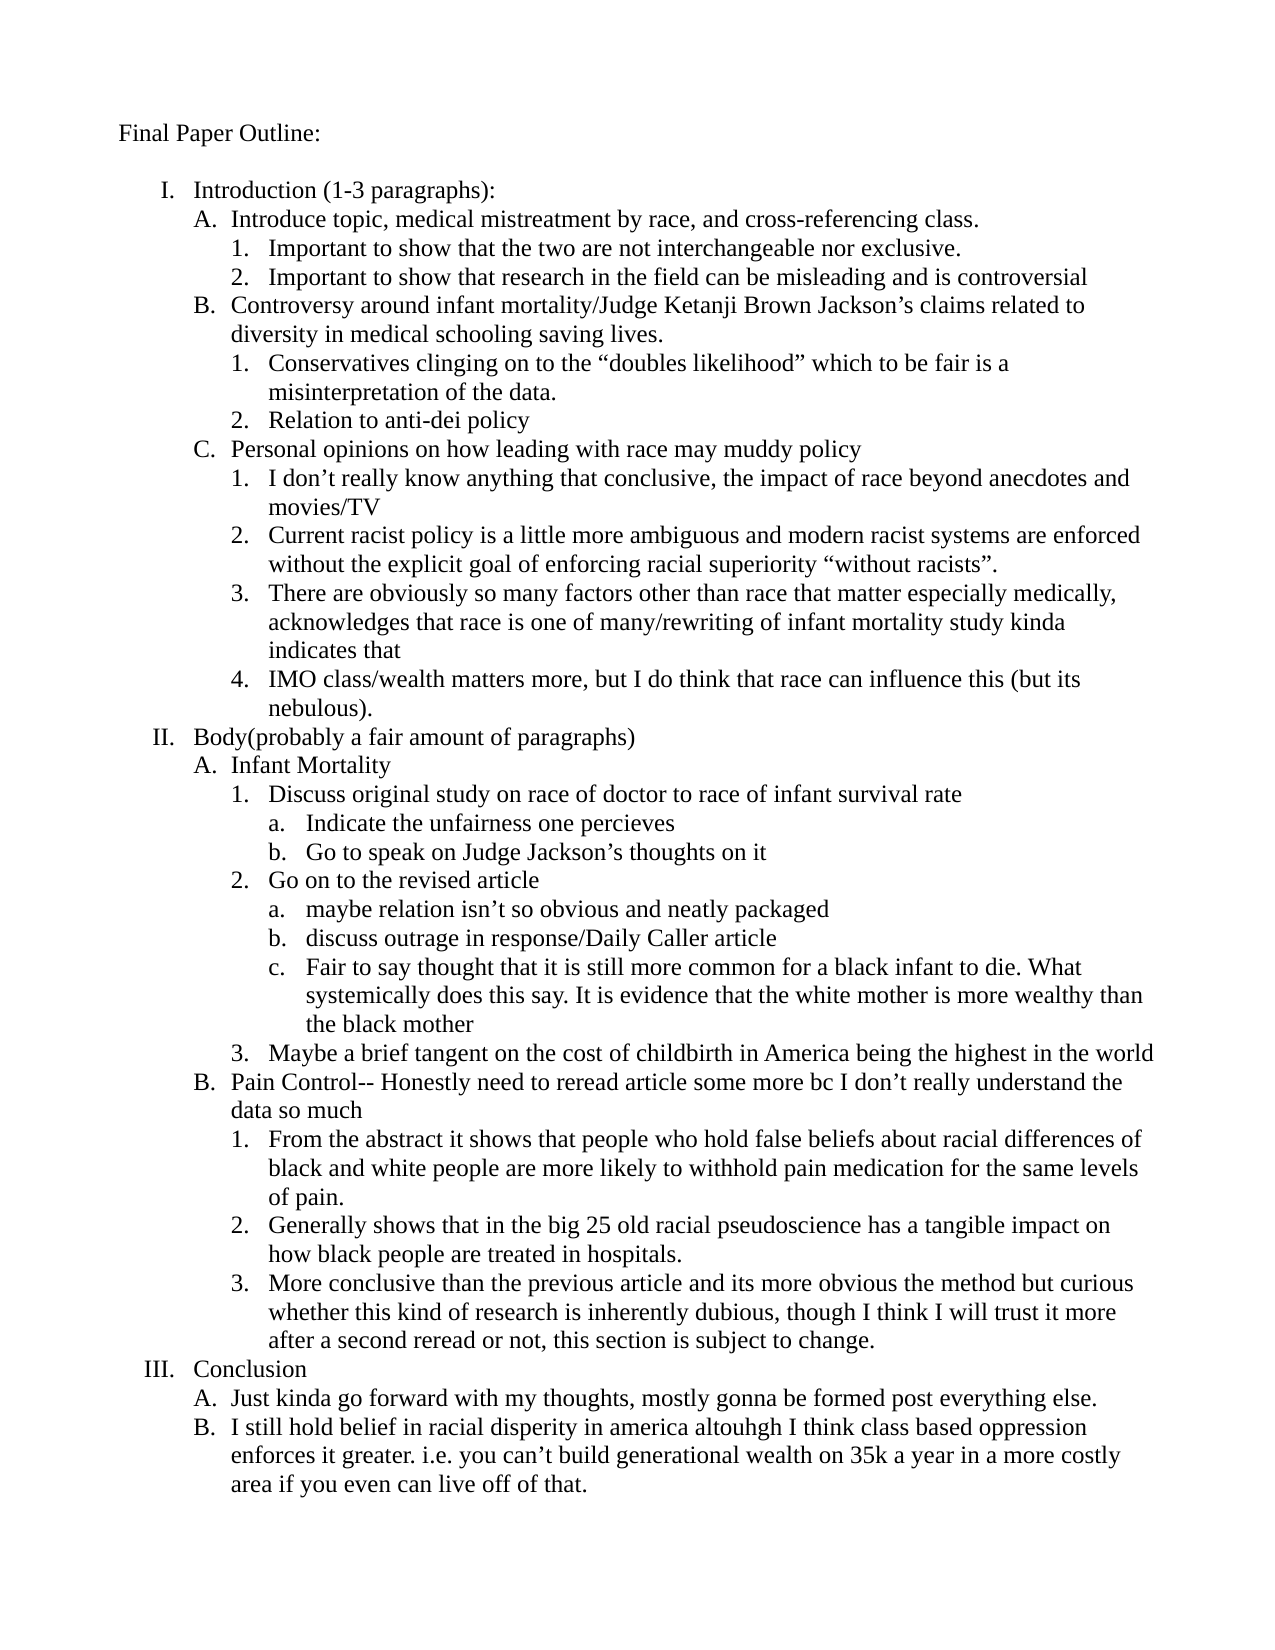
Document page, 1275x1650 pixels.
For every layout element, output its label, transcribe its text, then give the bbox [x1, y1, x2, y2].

list Infant Mortality [193, 751, 1157, 779]
list Go on to the revised article [231, 866, 1157, 894]
list Personal opinions on how leading with race may muddy policy [193, 434, 1157, 463]
list More conclusive than the previous article and its more obvious the method but curious whether this kind of research is inherently dubious, though I think I will trust it more after a second reread or not, this section is subject to change. [231, 1268, 1157, 1354]
list discuss outrage in response/Daily Caller article [268, 923, 1157, 952]
list Fair to say thought that it is still more common for a black infant to die. What systemically does this say. It is evidence that the white mother is more wealthy than the black mother [268, 952, 1157, 1038]
text Final Paper Outline: [118, 118, 1157, 147]
list Indicate the unfairness one percieves [268, 808, 1157, 837]
list Important to show that research in the field can be misleading and is controversial [231, 262, 1157, 291]
list Go to speak on Judge Jackson’s thoughts on it [268, 837, 1157, 866]
list Discuss original study on race of doctor to race of infant survival rate [231, 779, 1157, 808]
list Conclusion [175, 1354, 1157, 1383]
list Conservatives clinging on to the “doubles likelihood” which to be fair is a misinterpretation of the data. [231, 348, 1157, 406]
list Pain Control-- Honestly need to reread article some more bc I don’t really understand the data so much [193, 1067, 1157, 1124]
list Controversy around infant mortality/Judge Ketanji Brown Jackson’s claims related to diversity in medical schooling saving lives. [193, 291, 1157, 348]
list I still hold belief in racial disperity in america altouhgh I think class based oppression enforces it greater. i.e. you can’t build generational wealth on 35k a year in a more costly area if you even can live off of that. [193, 1412, 1157, 1498]
list Introduce topic, medical mistreatment by race, and cross-referencing class. [193, 204, 1157, 233]
list I don’t really know anything that conclusive, the impact of race beyond anecdotes and movies/TV [231, 463, 1157, 521]
list Introduction (1-3 paragraphs): [175, 176, 1157, 204]
list maybe relation isn’t so obvious and neatly packaged [268, 894, 1157, 923]
list Current racist policy is a little more ambiguous and modern racist systems are enforced without the explicit goal of enforcing racial superiority “without racists”. [231, 521, 1157, 578]
list Generally shows that in the big 25 old racial pseudoscience has a tangible impact on how black people are treated in hospitals. [231, 1211, 1157, 1268]
list Just kinda go forward with my thoughts, mostly gonna be formed post everything else. [193, 1383, 1157, 1412]
list There are obviously so many factors other than race that matter especially medically, acknowledges that race is one of many/rewriting of infant mortality study kinda indicates that [231, 578, 1157, 664]
list Maybe a brief tangent on the cost of childbirth in America being the highest in the world [231, 1038, 1157, 1067]
list Relation to anti-dei policy [231, 406, 1157, 434]
list IMO class/wealth matters more, but I do think that race can influence this (but its nebulous). [231, 664, 1157, 722]
list From the abstract it shows that people who hold false beliefs about racial differences of black and white people are more likely to withhold pain medication for the same levels of pain. [231, 1124, 1157, 1211]
list Body(probably a fair amount of paragraphs) [175, 722, 1157, 751]
list Important to show that the two are not interchangeable nor exclusive. [231, 233, 1157, 262]
